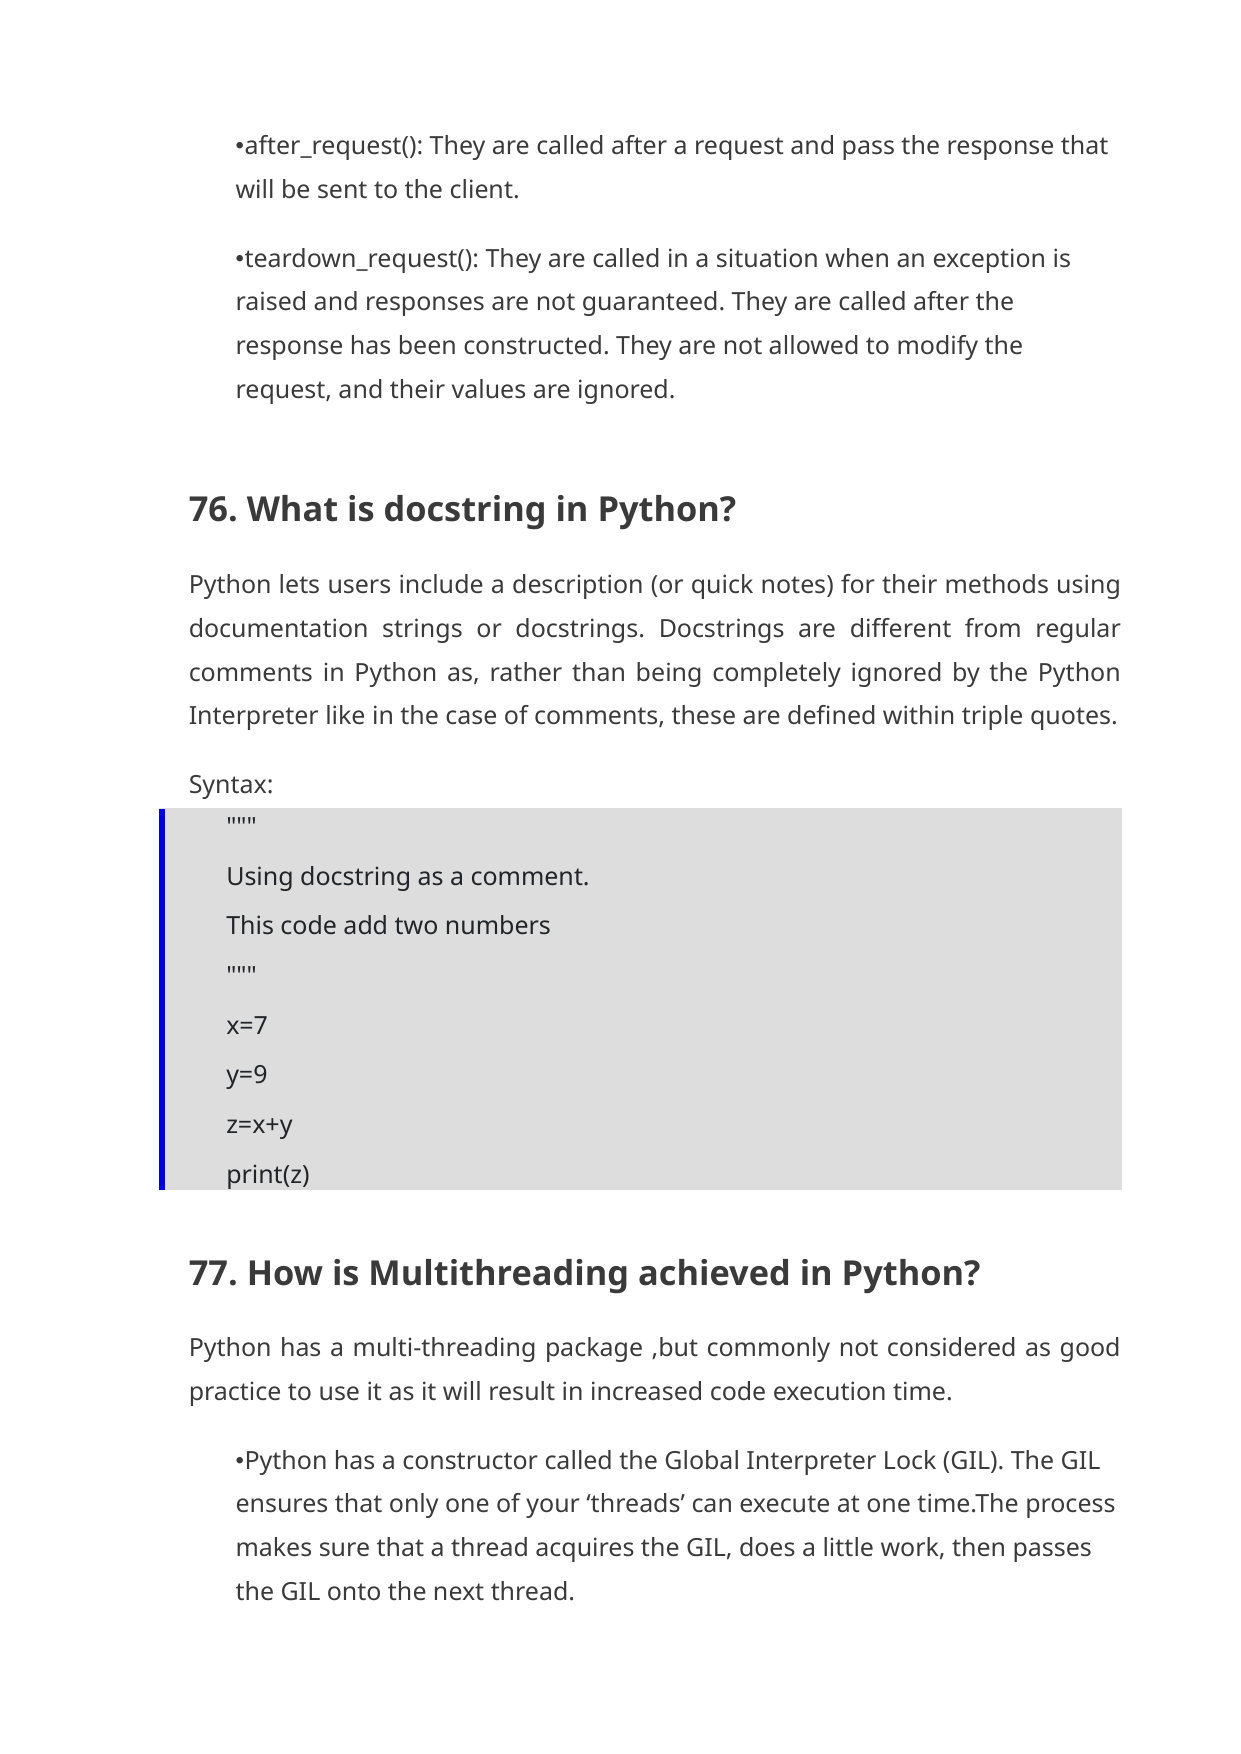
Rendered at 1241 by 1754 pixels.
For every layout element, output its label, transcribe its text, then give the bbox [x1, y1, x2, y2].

list z=x+y [165, 1107, 1122, 1141]
list Python has a multi-threading package ,but commonly not considered as good practice to use it as it will result in increased code execution time. [159, 1320, 1122, 1408]
list """ [165, 958, 1122, 992]
list Python has a constructor called the Global Interpreter Lock (GIL). The GIL ensures that only one of your ‘threads’ can execute at one time.The process makes sure that a thread acquires the GIL, does a little work, then passes the GIL onto the next thread. [165, 1433, 1122, 1608]
list print(z) [165, 1156, 1122, 1190]
list Using docstring as a comment. [165, 858, 1122, 892]
list y=9 [165, 1057, 1122, 1091]
list """ [159, 808, 1122, 843]
list Python lets users include a description (or quick notes) for their methods using documentation strings or docstrings. Docstrings are different from regular comments in Python as, rather than being completely ignored by the Python Interpreter like in the case of comments, these are defined within triple quotes. [159, 557, 1122, 732]
list Syntax: [159, 757, 1122, 801]
list teardown_request(): They are called in a situation when an exception is raised and responses are not guaranteed. They are called after the response has been constructed. They are not allowed to modify the request, and their values are ignored. [165, 231, 1122, 406]
list This code add two numbers [165, 908, 1122, 942]
list after_request(): They are called after a request and pass the response that will be sent to the client. [165, 118, 1122, 206]
list x=7 [165, 1007, 1122, 1041]
subtitle 77. How is Multithreading achieved in Python? [118, 1245, 1122, 1295]
subtitle 76. What is docstring in Python? [118, 482, 1122, 532]
